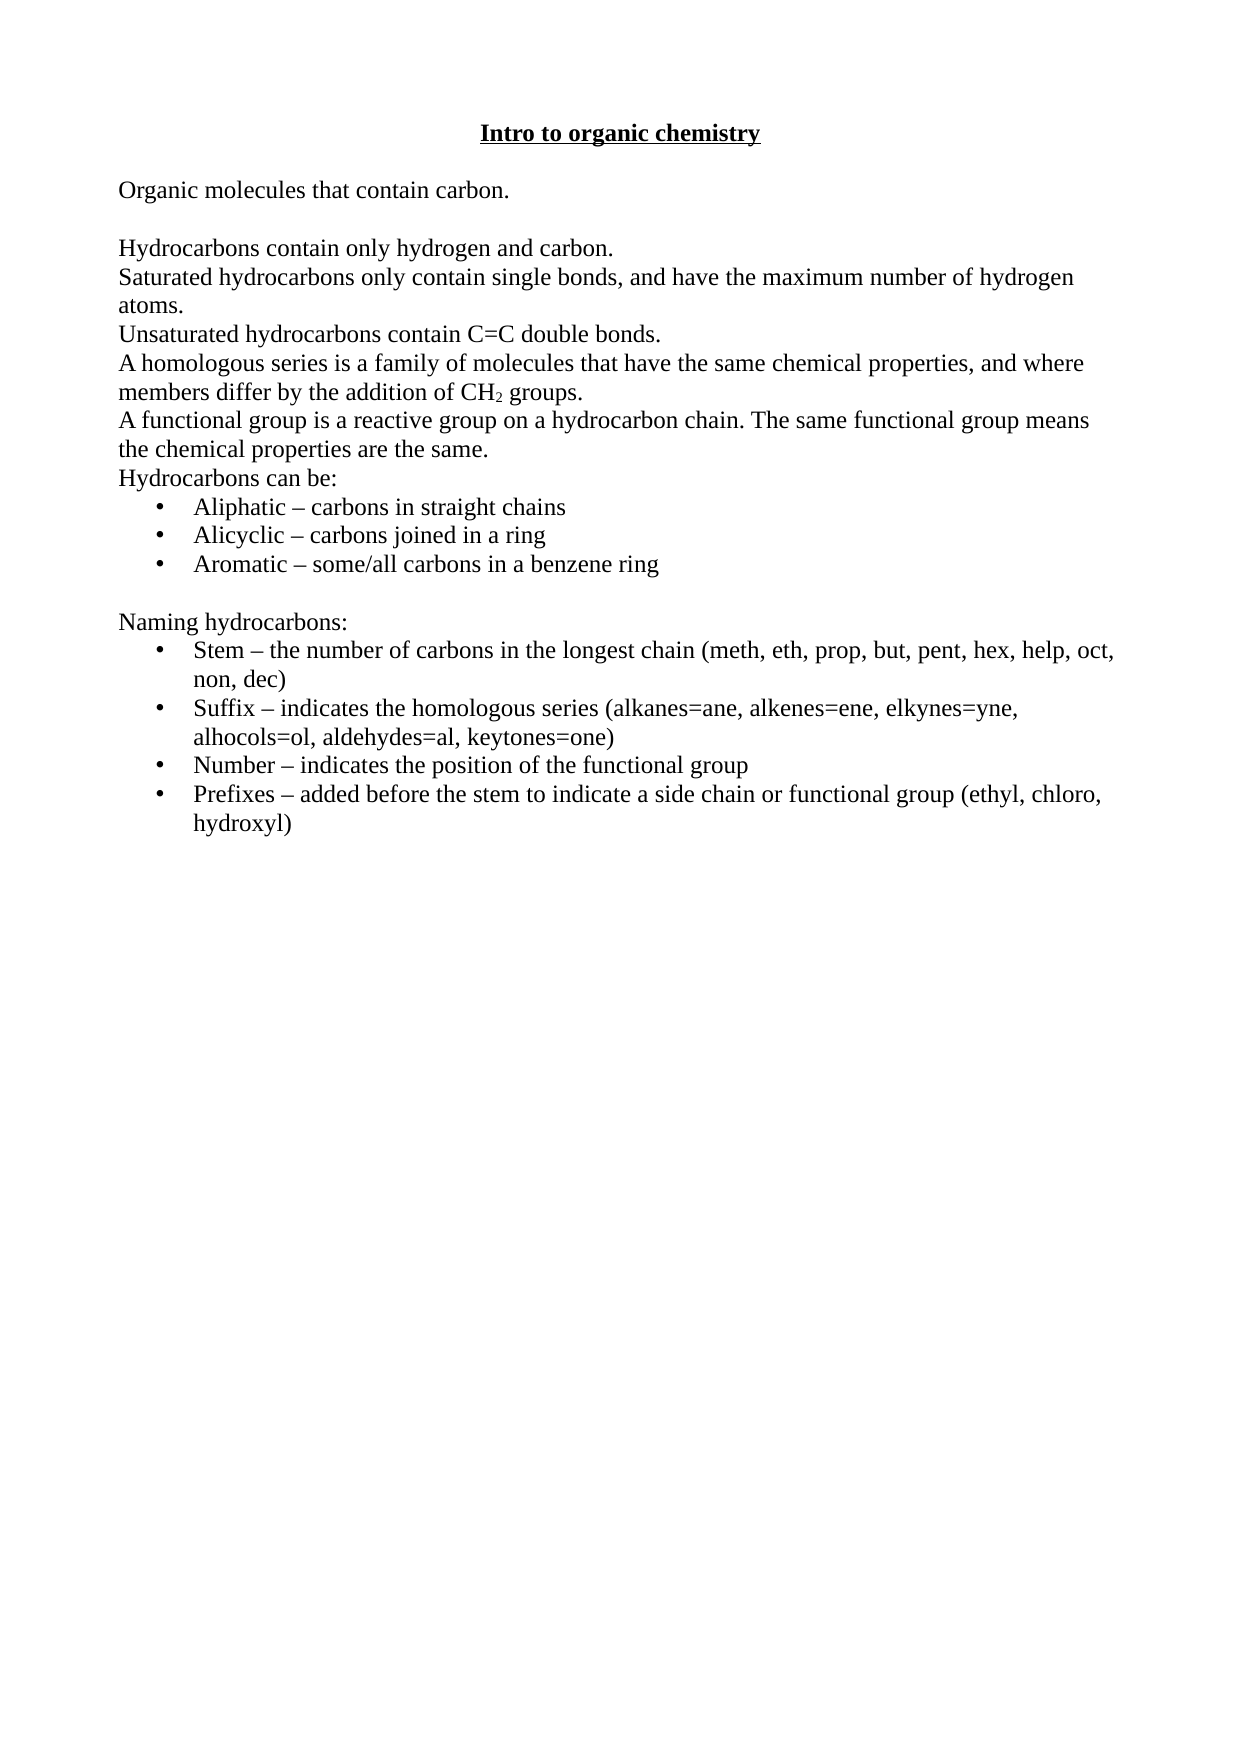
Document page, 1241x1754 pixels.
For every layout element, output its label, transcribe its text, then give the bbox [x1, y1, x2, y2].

text Intro to organic chemistry [118, 118, 1122, 147]
text A homologous series is a family of molecules that have the same chemical properties, and where members differ by the addition of CH2 groups. [118, 348, 1122, 406]
list Aliphatic – carbons in straight chains [156, 492, 1122, 521]
text Hydrocarbons can be: [118, 463, 1122, 492]
text Unsaturated hydrocarbons contain C=C double bonds. [118, 319, 1122, 348]
list Alicyclic – carbons joined in a ring [156, 521, 1122, 549]
text A functional group is a reactive group on a hydrocarbon chain. The same functional group means the chemical properties are the same. [118, 406, 1122, 463]
list Stem – the number of carbons in the longest chain (meth, eth, prop, but, pent, hex, help, oct, non, dec) [156, 636, 1122, 693]
text Saturated hydrocarbons only contain single bonds, and have the maximum number of hydrogen atoms. [118, 262, 1122, 319]
text Organic molecules that contain carbon. [118, 176, 1122, 204]
list Aromatic – some/all carbons in a benzene ring [156, 549, 1122, 578]
list Prefixes – added before the stem to indicate a side chain or functional group (ethyl, chloro, hydroxyl) [156, 779, 1122, 837]
text Hydrocarbons contain only hydrogen and carbon. [118, 233, 1122, 262]
text Naming hydrocarbons: [118, 607, 1122, 636]
list Suffix – indicates the homologous series (alkanes=ane, alkenes=ene, elkynes=yne, alhocols=ol, aldehydes=al, keytones=one) [156, 693, 1122, 751]
list Number – indicates the position of the functional group [156, 751, 1122, 779]
